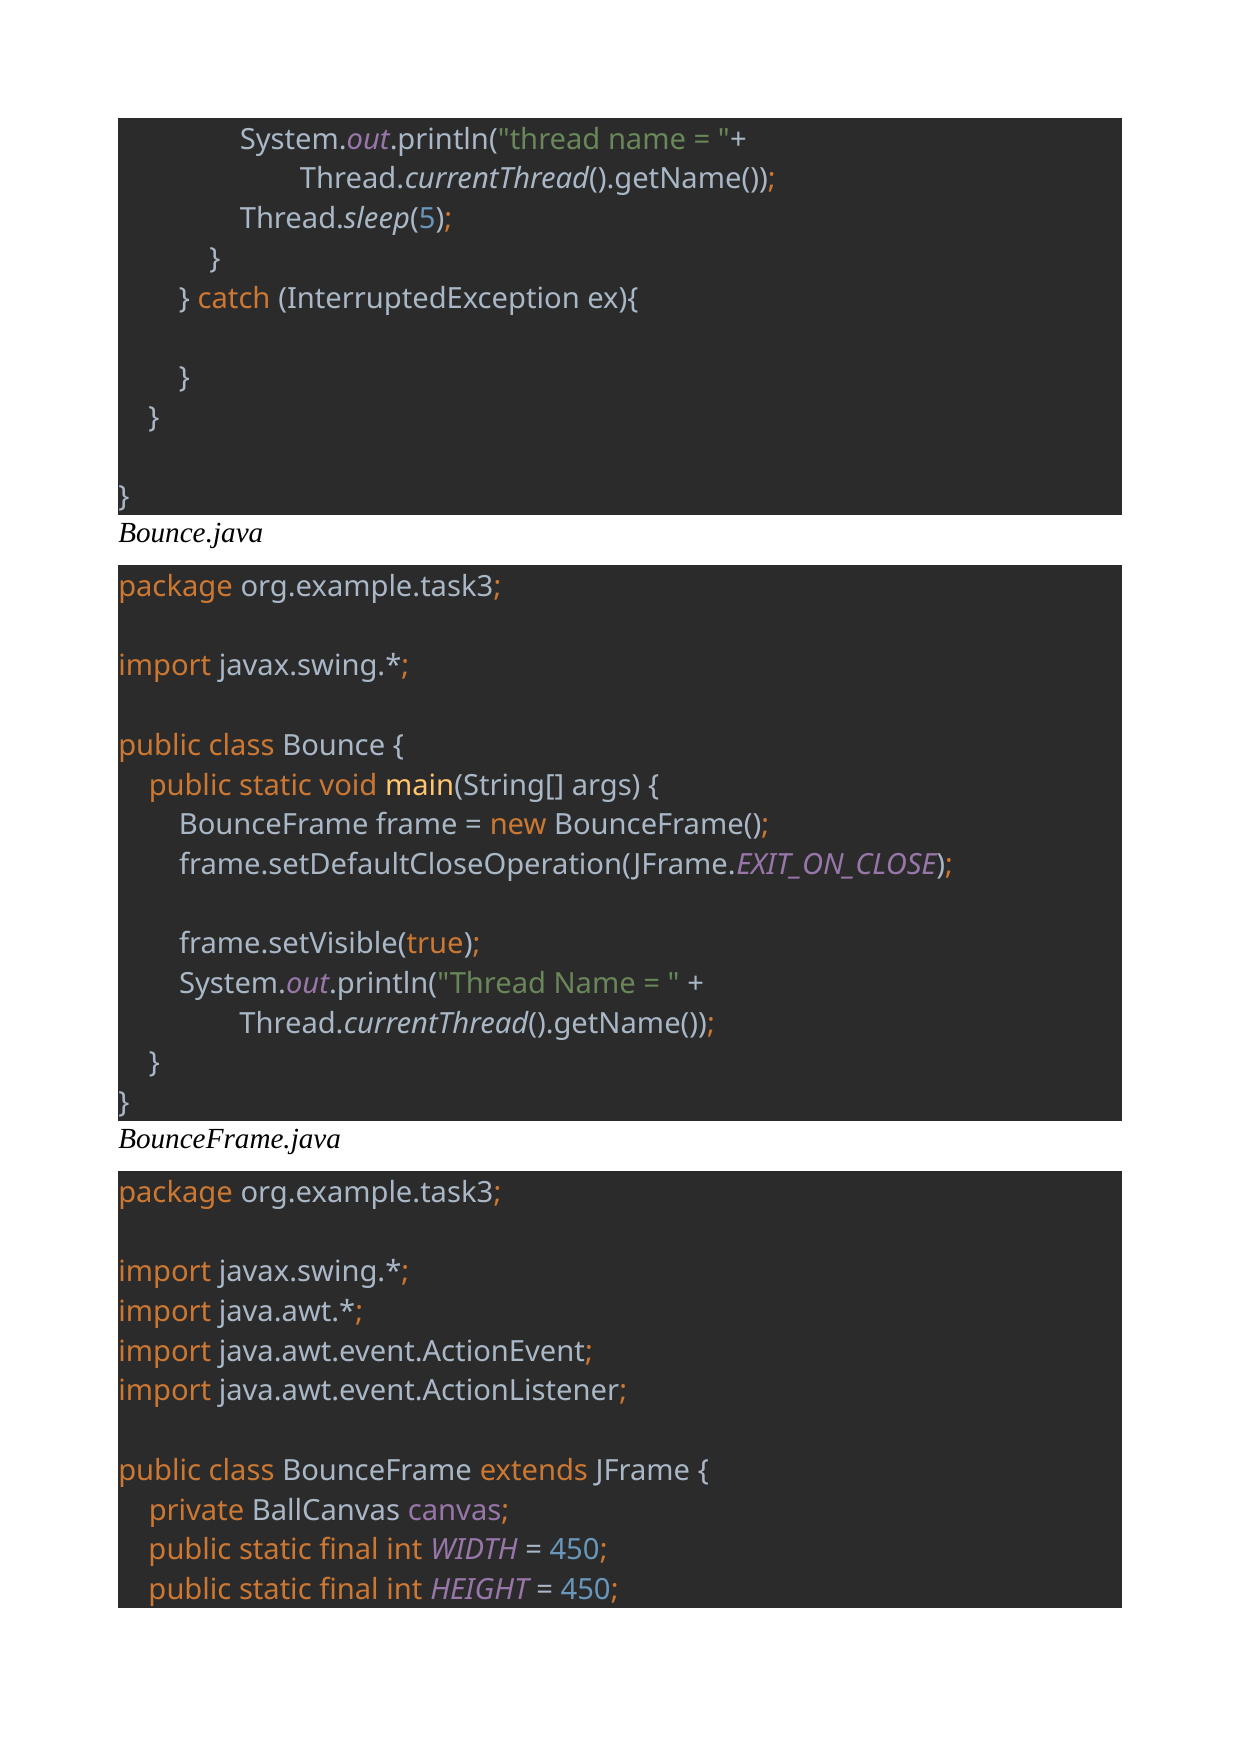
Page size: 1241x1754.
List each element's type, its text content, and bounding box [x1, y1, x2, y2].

text System.out.println("thread name = "+ Thread.currentThread().getName()); Thread.sleep(5); } } catch (InterruptedException ex){ } } } [118, 118, 1122, 515]
text package org.example.task3; import javax.swing.*; import java.awt.*; import java.awt.event.ActionEvent; import java.awt.event.ActionListener; public class BounceFrame extends JFrame { private BallCanvas canvas; public static final int WIDTH = 450; public static final int HEIGHT = 450; [118, 1171, 1122, 1608]
text Bounce.java [118, 515, 1122, 548]
text BounceFrame.java [118, 1121, 1122, 1154]
text package org.example.task3; import javax.swing.*; public class Bounce { public static void main(String[] args) { BounceFrame frame = new BounceFrame(); frame.setDefaultCloseOperation(JFrame.EXIT_ON_CLOSE); frame.setVisible(true); System.out.println("Thread Name = " + Thread.currentThread().getName()); } } [118, 565, 1122, 1121]
